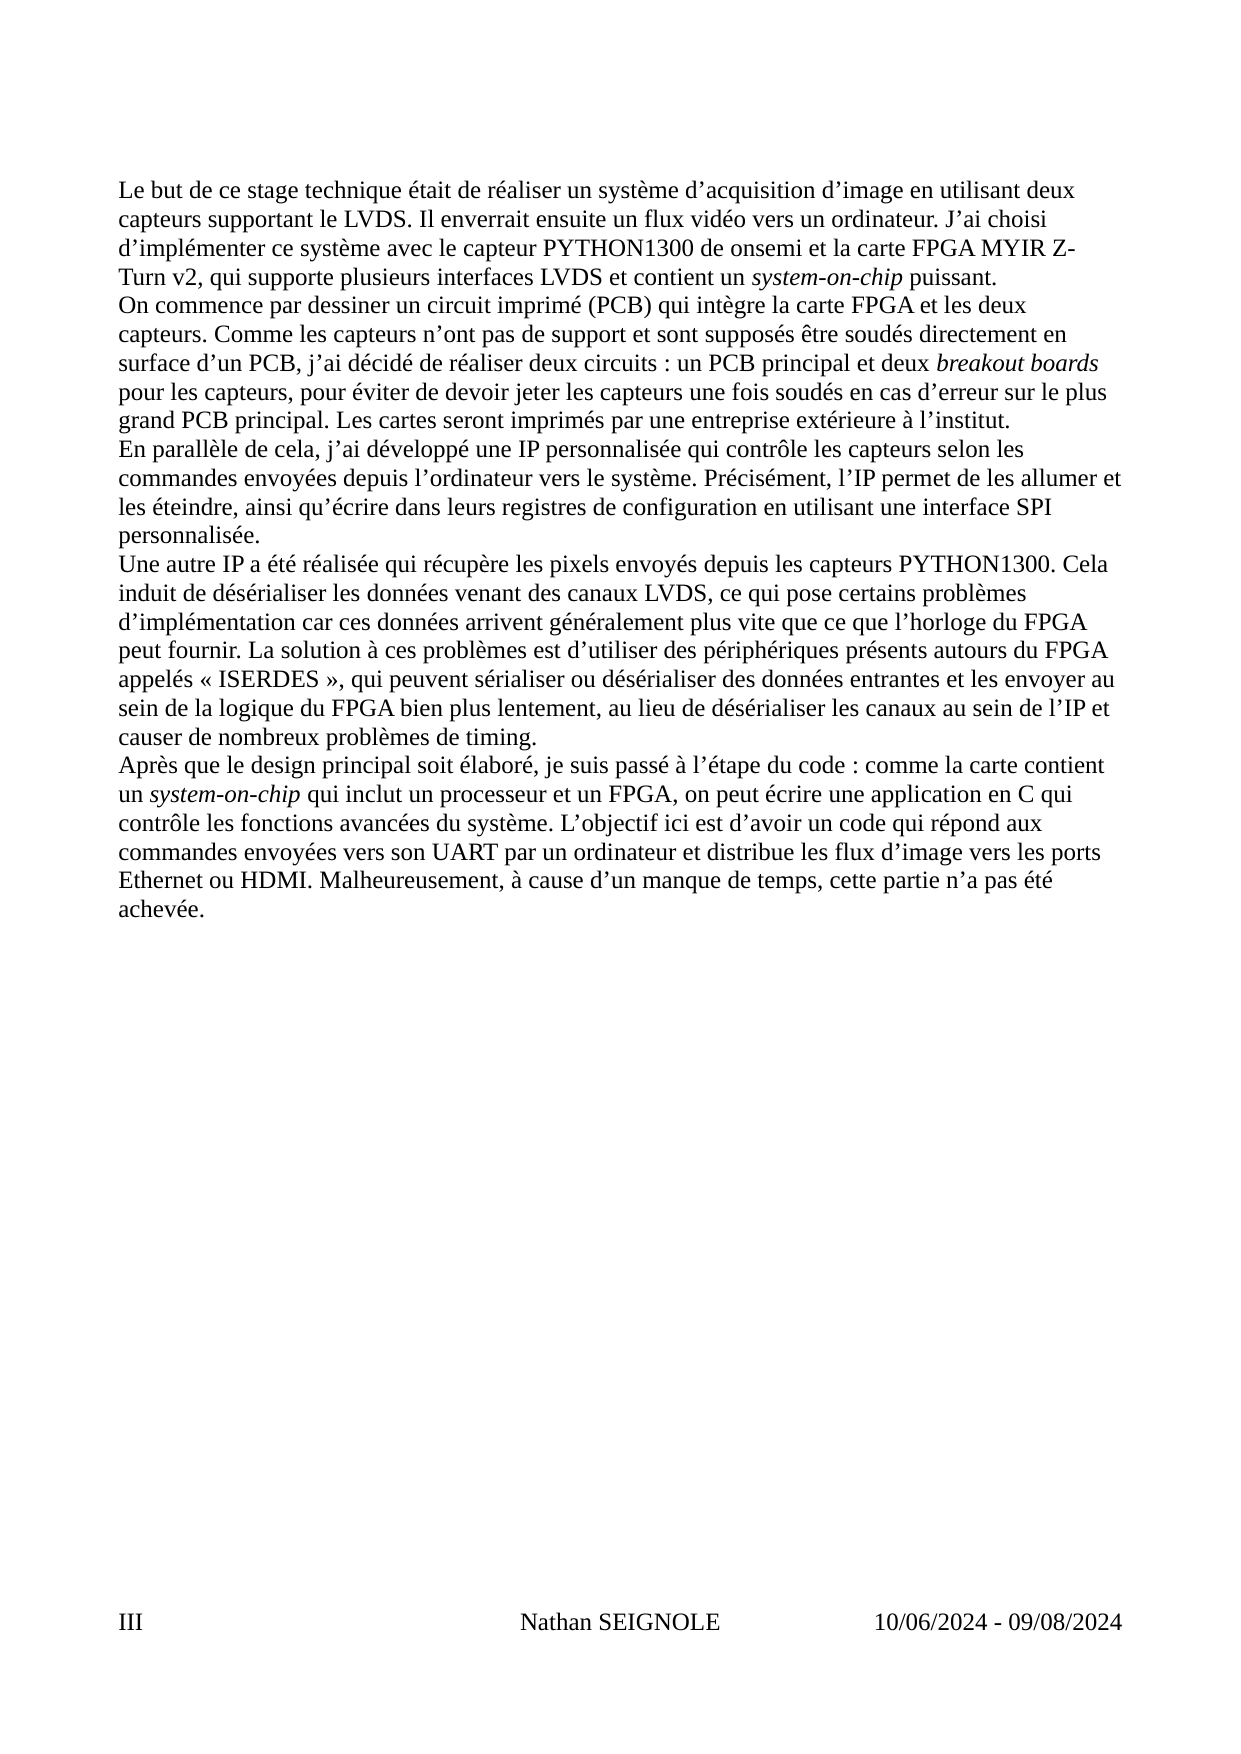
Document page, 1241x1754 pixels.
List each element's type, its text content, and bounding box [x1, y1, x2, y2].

text Après que le design principal soit élaboré, je suis passé à l’étape du code : comme la carte contient un system-on-chip qui inclut un processeur et un FPGA, on peut écrire une application en C qui contrôle les fonctions avancées du système. L’objectif ici est d’avoir un code qui répond aux commandes envoyées vers son UART par un ordinateur et distribue les flux d’image vers les ports Ethernet ou HDMI. Malheureusement, à cause d’un manque de temps, cette partie n’a pas été achevée. [118, 751, 1122, 923]
text En parallèle de cela, j’ai développé une IP personnalisée qui contrôle les capteurs selon les commandes envoyées depuis l’ordinateur vers le système. Précisément, l’IP permet de les allumer et les éteindre, ainsi qu’écrire dans leurs registres de configuration en utilisant une interface SPI personnalisée. [118, 434, 1122, 549]
text Le but de ce stage technique était de réaliser un système d’acquisition d’image en utilisant deux capteurs supportant le LVDS. Il enverrait ensuite un flux vidéo vers un ordinateur. J’ai choisi d’implémenter ce système avec le capteur PYTHON1300 de onsemi et la carte FPGA MYIR Z-Turn v2, qui supporte plusieurs interfaces LVDS et contient un system-on-chip puissant. [118, 176, 1122, 291]
text On commence par dessiner un circuit imprimé (PCB) qui intègre la carte FPGA et les deux capteurs. Comme les capteurs n’ont pas de support et sont supposés être soudés directement en surface d’un PCB, j’ai décidé de réaliser deux circuits : un PCB principal et deux breakout boards pour les capteurs, pour éviter de devoir jeter les capteurs une fois soudés en cas d’erreur sur le plus grand PCB principal. Les cartes seront imprimés par une entreprise extérieure à l’institut. [118, 291, 1122, 434]
text Une autre IP a été réalisée qui récupère les pixels envoyés depuis les capteurs PYTHON1300. Cela induit de désérialiser les données venant des canaux LVDS, ce qui pose certains problèmes d’implémentation car ces données arrivent généralement plus vite que ce que l’horloge du FPGA peut fournir. La solution à ces problèmes est d’utiliser des périphériques présents autours du FPGA appelés « ISERDES », qui peuvent sérialiser ou désérialiser des données entrantes et les envoyer au sein de la logique du FPGA bien plus lentement, au lieu de désérialiser les canaux au sein de l’IP et causer de nombreux problèmes de timing. [118, 549, 1122, 751]
